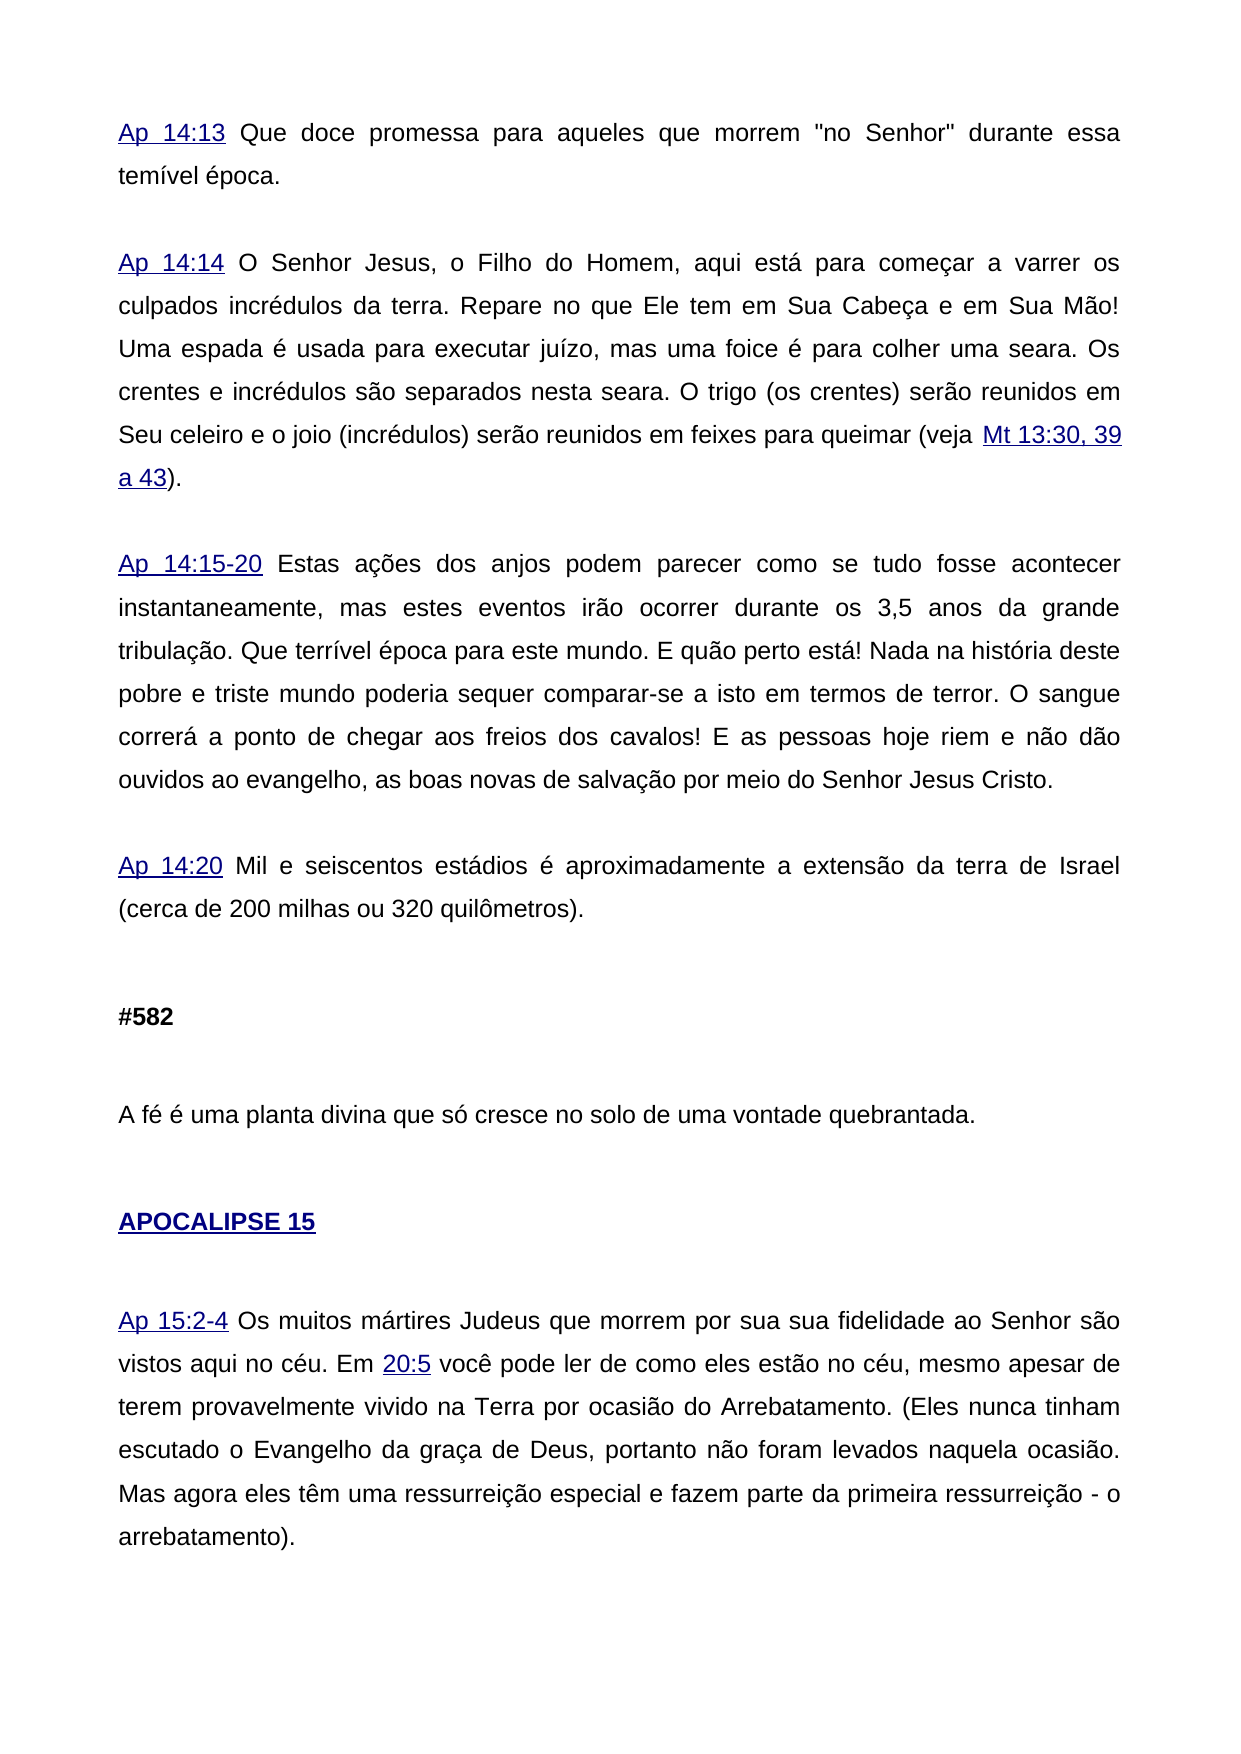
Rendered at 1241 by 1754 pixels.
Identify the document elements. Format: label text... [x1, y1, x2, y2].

text Ap 15:2-4 Os muitos mártires Judeus que morrem por sua sua fidelidade ao Senhor são vistos aqui no céu. Em 20:5 você pode ler de como eles estão no céu, mesmo apesar de terem provavelmente vivido na Terra por ocasião do Arrebatamento. (Eles nunca tinham escutado o Evangelho da graça de Deus, portanto não foram levados naquela ocasião. Mas agora eles têm uma ressurreição especial e fazem parte da primeira ressurreição - o arrebatamento). [118, 1306, 1122, 1550]
text Ap 14:15-20 Estas ações dos anjos podem parecer como se tudo fosse acontecer instantaneamente, mas estes eventos irão ocorrer durante os 3,5 anos da grande tribulação. Que terrível época para este mundo. E quão perto está! Nada na história deste pobre e triste mundo poderia sequer comparar-se a isto em termos de terror. O sangue correrá a ponto de chegar aos freios dos cavalos! E as pessoas hoje riem e não dão ouvidos ao evangelho, as boas novas de salvação por meio do Senhor Jesus Cristo. [118, 549, 1122, 794]
subtitle #582 [118, 1001, 1122, 1030]
text Ap 14:20 Mil e seiscentos estádios é aproximadamente a extensão da terra de Israel (cerca de 200 milhas ou 320 quilômetros). [118, 851, 1122, 923]
text A fé é uma planta divina que só cresce no solo de uma vontade quebrantada. [118, 1100, 1122, 1129]
subtitle APOCALIPSE 15 [118, 1207, 1122, 1236]
text Ap 14:13 Que doce promessa para aqueles que morrem "no Senhor" durante essa temível época. [118, 118, 1122, 190]
text Ap 14:14 O Senhor Jesus, o Filho do Homem, aqui está para começar a varrer os culpados incrédulos da terra. Repare no que Ele tem em Sua Cabeça e em Sua Mão! Uma espada é usada para executar juízo, mas uma foice é para colher uma seara. Os crentes e incrédulos são separados nesta seara. O trigo (os crentes) serão reunidos em Seu celeiro e o joio (incrédulos) serão reunidos em feixes para queimar (veja Mt 13:30, 39 a 43). [118, 247, 1122, 492]
